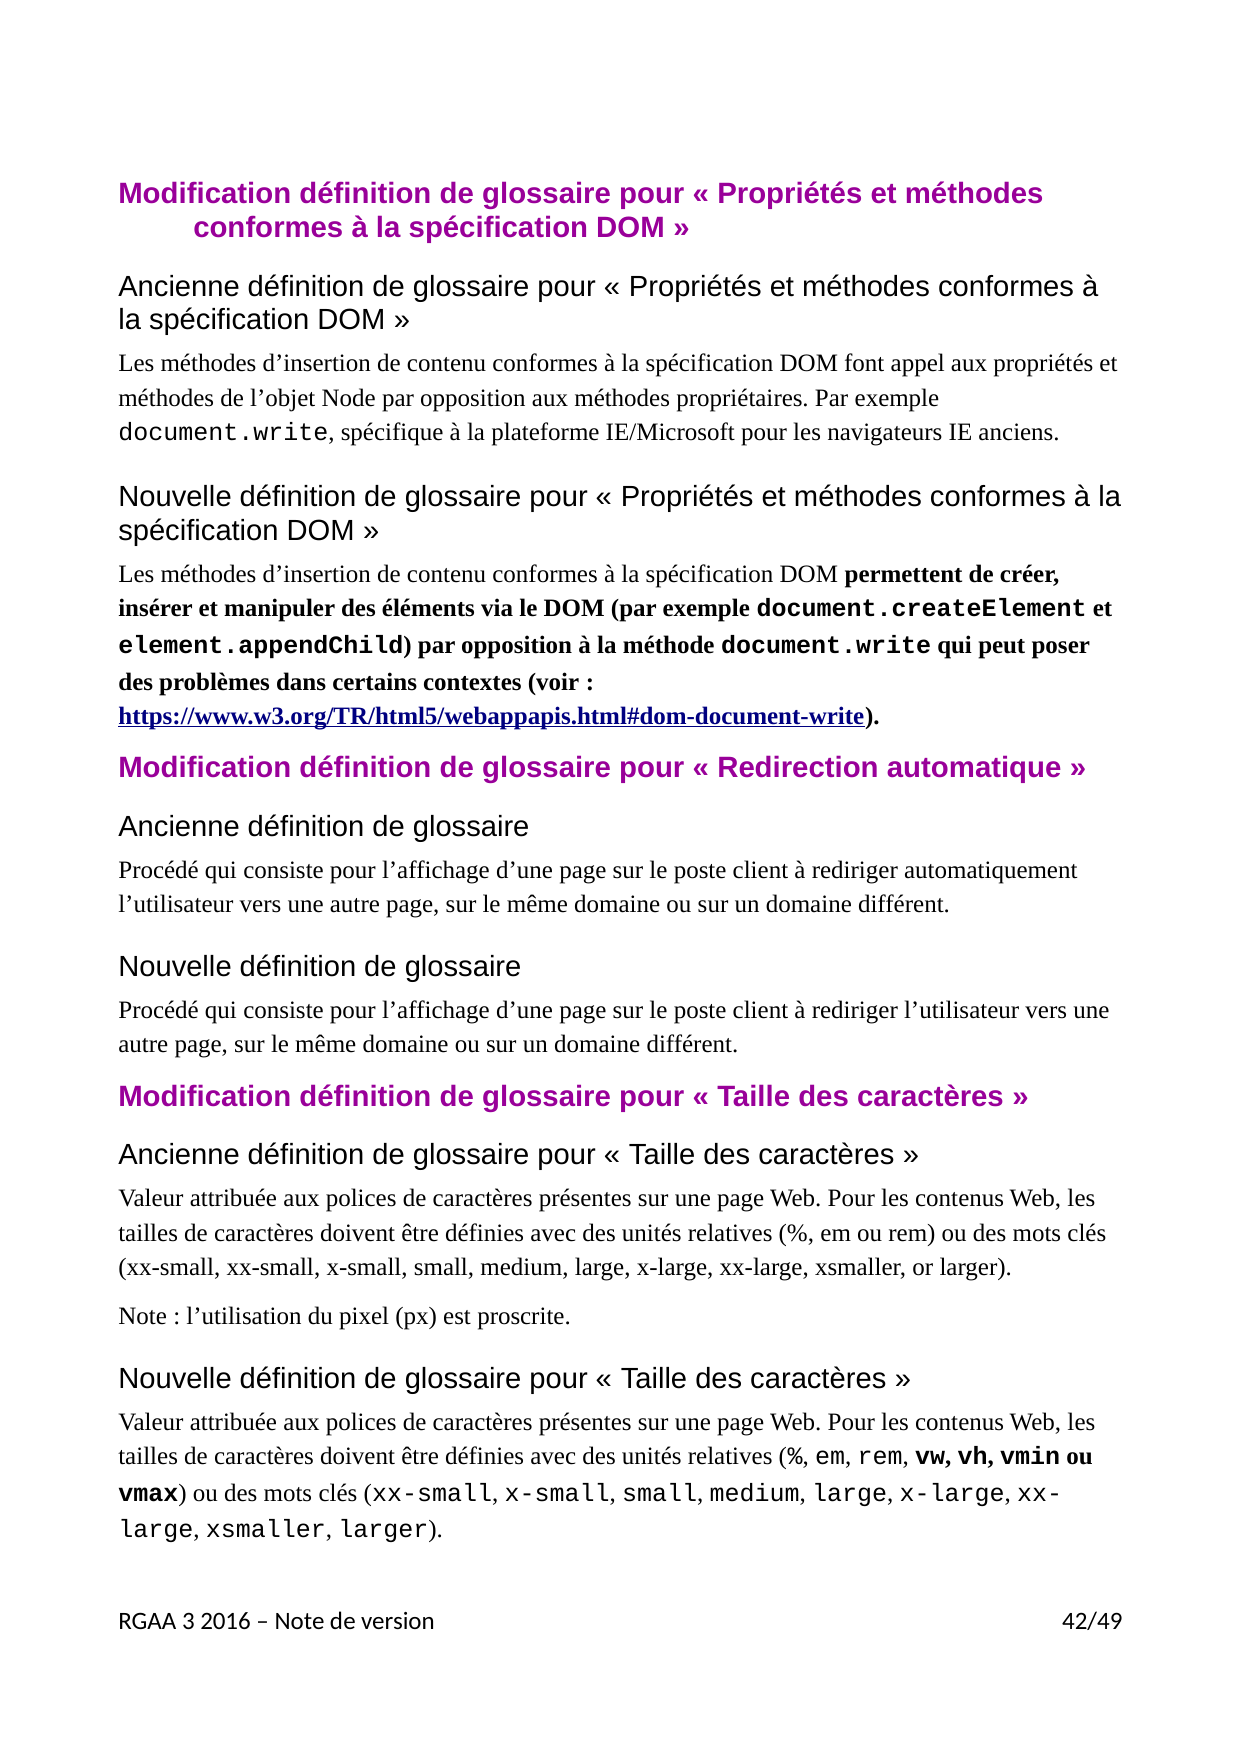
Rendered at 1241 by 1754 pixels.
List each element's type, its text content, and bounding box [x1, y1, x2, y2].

text Valeur attribuée aux polices de caractères présentes sur une page Web. Pour les contenus Web, les tailles de caractères doivent être définies avec des unités relatives (%, em, rem, vw, vh, vmin ou vmax) ou des mots clés (xx-small, x-small, small, medium, large, x-large, xx-large, xsmaller, larger). [118, 1407, 1122, 1545]
text Valeur attribuée aux polices de caractères présentes sur une page Web. Pour les contenus Web, les tailles de caractères doivent être définies avec des unités relatives (%, em ou rem) ou des mots clés (xx-small, xx-small, x-small, small, medium, large, x-large, xx-large, xsmaller, or larger). [118, 1183, 1122, 1281]
subtitle Nouvelle définition de glossaire [118, 949, 1122, 982]
text Les méthodes d’insertion de contenu conformes à la spécification DOM permettent de créer, insérer et manipuler des éléments via le DOM (par exemple document.createElement et element.appendChild) par opposition à la méthode document.write qui peut poser des problèmes dans certains contextes (voir : https://www.w3.org/TR/html5/webappapis.html#dom-document-write). [118, 559, 1122, 730]
subtitle Modification définition de glossaire pour « Propriétés et méthodes conformes à la spécification DOM » [118, 176, 1122, 244]
text Note : l’utilisation du pixel (px) est proscrite. [118, 1301, 1122, 1330]
subtitle Ancienne définition de glossaire pour « Taille des caractères » [118, 1137, 1122, 1171]
subtitle Ancienne définition de glossaire pour « Propriétés et méthodes conformes à la spécification DOM » [118, 269, 1122, 336]
text Procédé qui consiste pour l’affichage d’une page sur le poste client à rediriger l’utilisateur vers une autre page, sur le même domaine ou sur un domaine différent. [118, 995, 1122, 1058]
text Procédé qui consiste pour l’affichage d’une page sur le poste client à rediriger automatiquement l’utilisateur vers une autre page, sur le même domaine ou sur un domaine différent. [118, 855, 1122, 918]
subtitle Modification définition de glossaire pour « Taille des caractères » [118, 1078, 1122, 1112]
subtitle Modification définition de glossaire pour « Redirection automatique » [118, 750, 1122, 784]
subtitle Nouvelle définition de glossaire pour « Propriétés et méthodes conformes à la spécification DOM » [118, 479, 1122, 546]
subtitle Ancienne définition de glossaire [118, 809, 1122, 842]
text Les méthodes d’insertion de contenu conformes à la spécification DOM font appel aux propriétés et méthodes de l’objet Node par opposition aux méthodes propriétaires. Par exemple document.write, spécifique à la plateforme IE/Microsoft pour les navigateurs IE anciens. [118, 348, 1122, 448]
subtitle Nouvelle définition de glossaire pour « Taille des caractères » [118, 1361, 1122, 1394]
